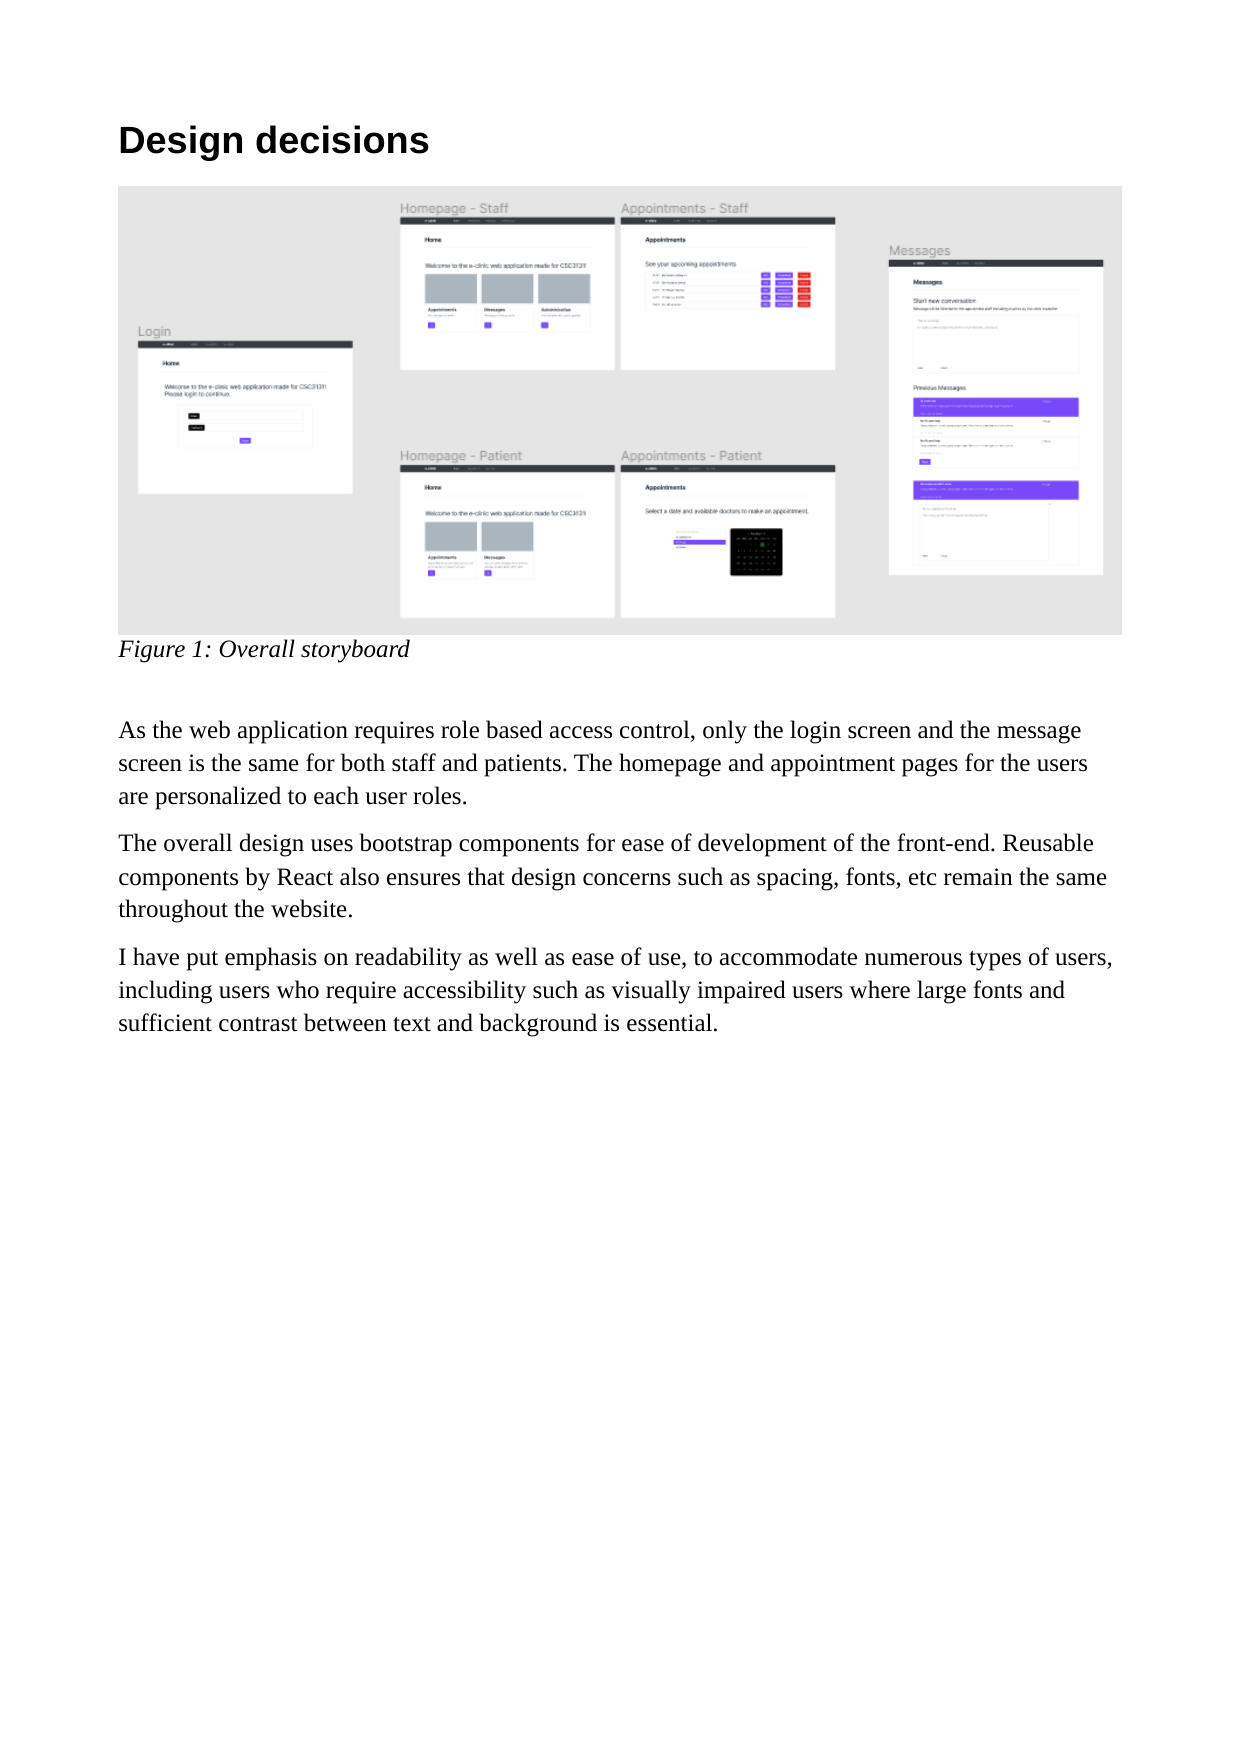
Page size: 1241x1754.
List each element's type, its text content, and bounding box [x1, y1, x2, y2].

text I have put emphasis on readability as well as ease of use, to accommodate numerous types of users, including users who require accessibility such as visually impaired users where large fonts and sufficient contrast between text and background is essential. [118, 942, 1122, 1037]
subtitle [118, 174, 1122, 186]
picture [118, 186, 1123, 635]
text The overall design uses bootstrap components for ease of development of the front-end. Reusable components by React also ensures that design concerns such as spacing, fonts, etc remain the same throughout the website. [118, 828, 1122, 923]
subtitle Design decisions [118, 118, 1122, 162]
text Figure 1: Overall storyboard [118, 635, 1122, 663]
text As the web application requires role based access control, only the login screen and the message screen is the same for both staff and patients. The homepage and appointment pages for the users are personalized to each user roles. [118, 715, 1122, 810]
